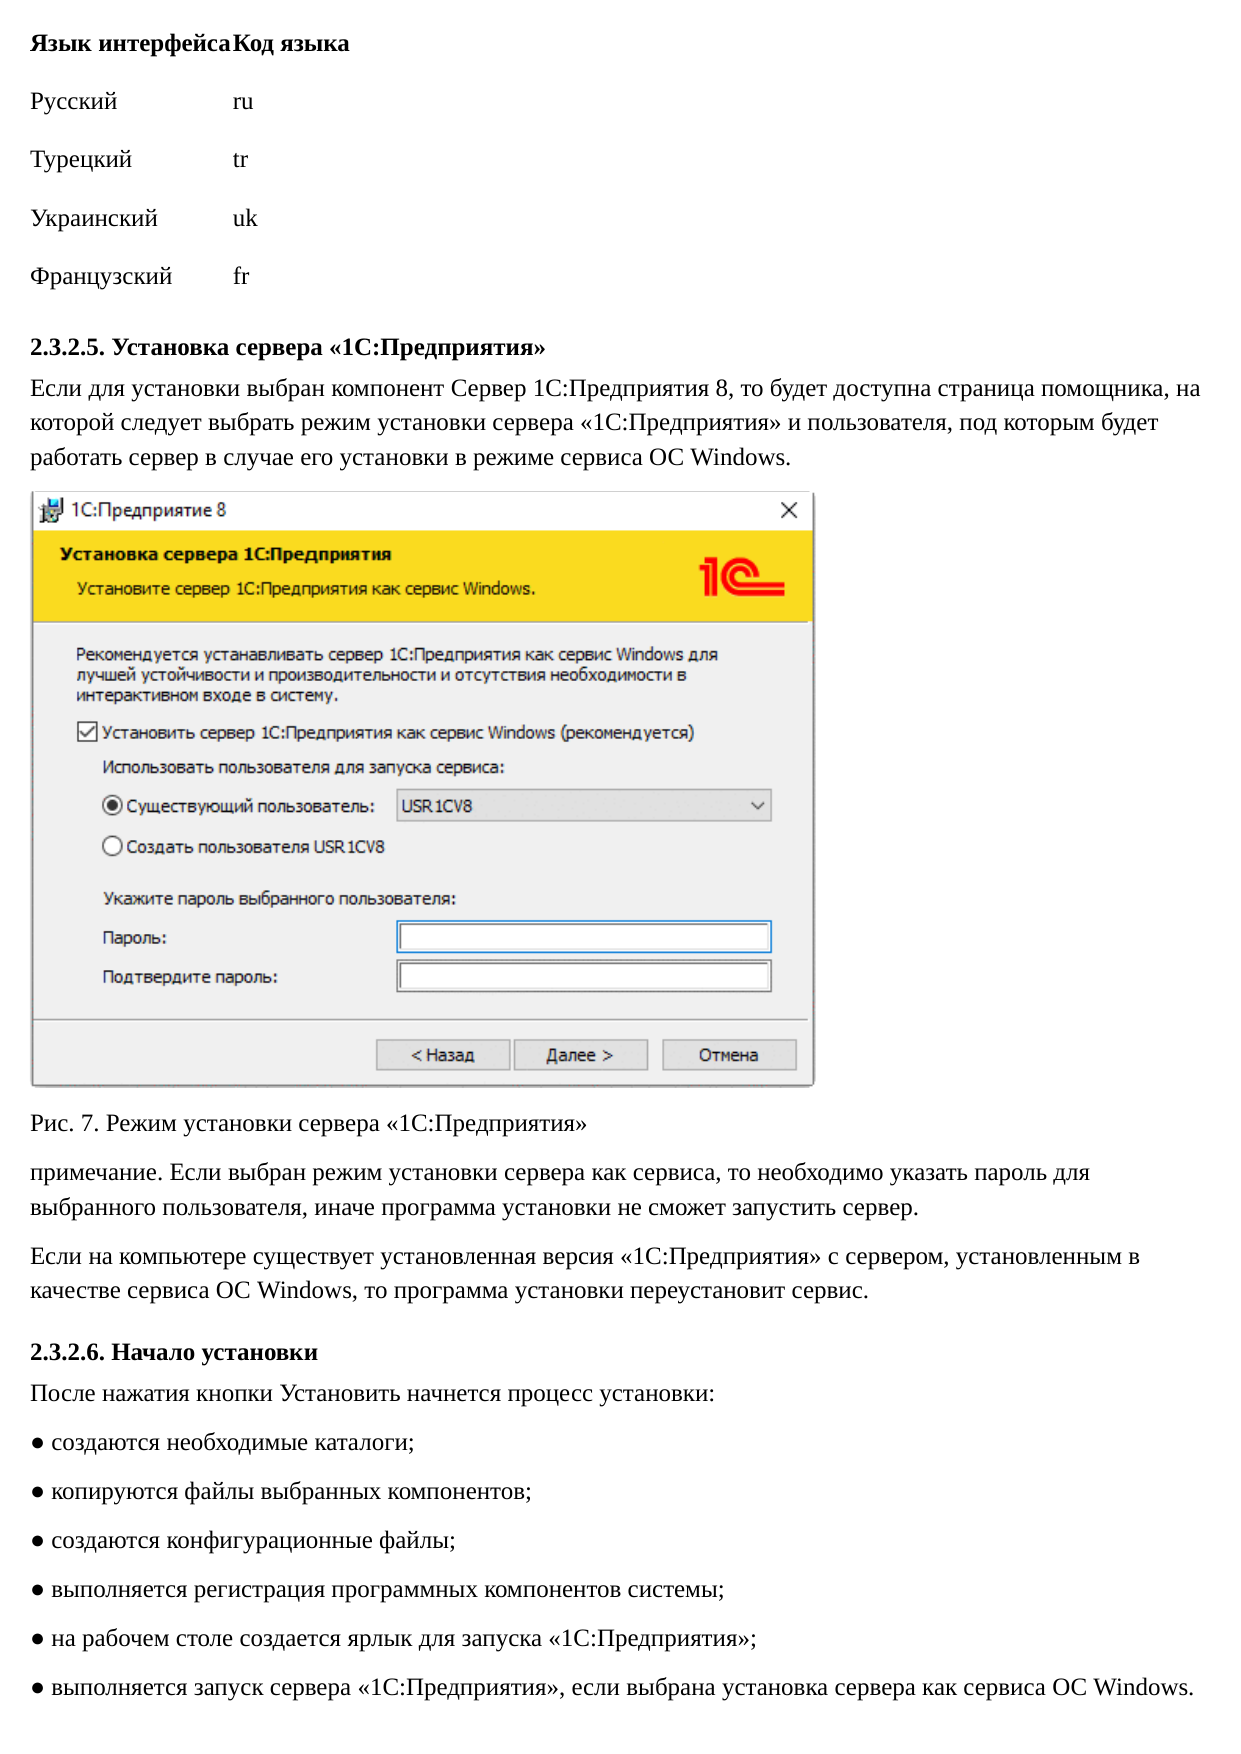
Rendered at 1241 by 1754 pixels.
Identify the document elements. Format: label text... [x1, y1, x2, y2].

table_cell fr [233, 261, 351, 319]
table_cell uk [233, 203, 351, 261]
text Если для установки выбран компонент Сервер 1С:Предприятия 8, то будет доступна страница помощника, на которой следует выбрать режим установки сервера «1С:Предприятия» и пользователя, под которым будет работать сервер в случае его установки в режиме сервиса ОС Windows. [30, 373, 1211, 471]
subtitle 2.3.2.6. Начало установки [30, 1337, 1211, 1366]
table_header Язык интерфейса [30, 28, 233, 86]
table_cell Турецкий [30, 145, 233, 203]
table_header Код языка [233, 28, 351, 86]
table_cell tr [233, 145, 351, 203]
text ● создаются необходимые каталоги; [30, 1427, 1211, 1456]
text После нажатия кнопки Установить начнется процесс установки: [30, 1378, 1211, 1407]
text ● выполняется запуск сервера «1С:Предприятия», если выбрана установка сервера как сервиса ОС Windows. [30, 1672, 1211, 1701]
text ● копируются файлы выбранных компонентов; [30, 1476, 1211, 1505]
text ● создаются конфигурационные файлы; [30, 1525, 1211, 1554]
text ● выполняется регистрация программных компонентов системы; [30, 1574, 1211, 1603]
text Если на компьютере существует установленная версия «1С:Предприятия» с сервером, установленным в качестве сервиса ОС Windows, то программа установки переустановит сервис. [30, 1241, 1211, 1304]
subtitle 2.3.2.5. Установка сервера «1С:Предприятия» [30, 332, 1211, 361]
table_cell Украинский [30, 203, 233, 261]
text ● на рабочем столе создается ярлык для запуска «1С:Предприятия»; [30, 1623, 1211, 1652]
text Рис. 7. Режим установки сервера «1С:Предприятия» [30, 1108, 1211, 1137]
table_cell ru [233, 86, 351, 144]
picture [29, 491, 816, 1088]
table_cell Французский [30, 261, 233, 319]
text примечание. Если выбран режим установки сервера как сервиса, то необходимо указать пароль для выбранного пользователя, иначе программа установки не сможет запустить сервер. [30, 1157, 1211, 1221]
table_cell Русский [30, 86, 233, 144]
